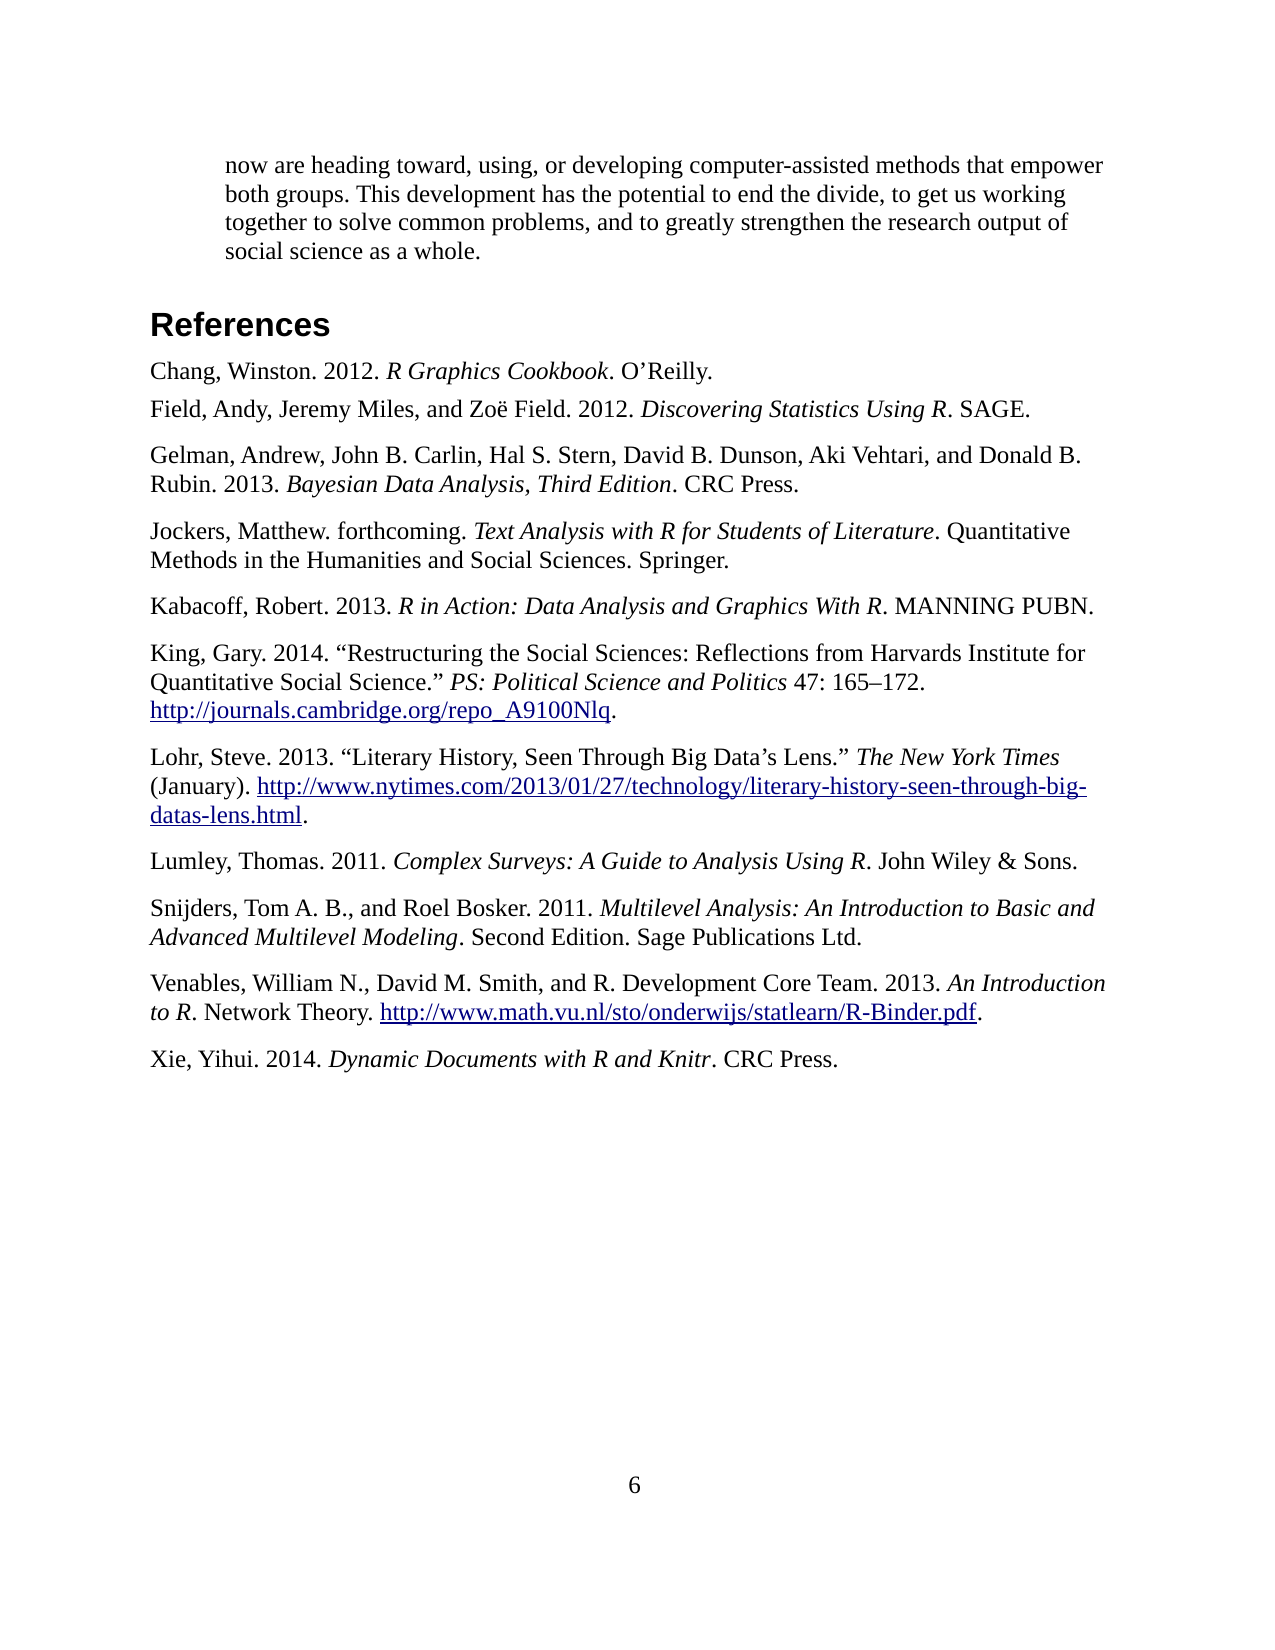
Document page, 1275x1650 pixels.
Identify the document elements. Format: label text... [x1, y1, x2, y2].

text Gelman, Andrew, John B. Carlin, Hal S. Stern, David B. Dunson, Aki Vehtari, and Donald B. Rubin. 2013. Bayesian Data Analysis, Third Edition. CRC Press. [150, 441, 1125, 498]
text now are heading toward, using, or developing computer-assisted methods that empower both groups. This development has the potential to end the divide, to get us working together to solve common problems, and to greatly strengthen the research output of social science as a whole. [225, 150, 1125, 265]
text Lohr, Steve. 2013. “Literary History, Seen Through Big Data’s Lens.” The New York Times (January). http://www.nytimes.com/2013/01/27/technology/literary-history-seen-through-big-datas-lens.html. [150, 742, 1125, 828]
text King, Gary. 2014. “Restructuring the Social Sciences: Reflections from Harvards Institute for Quantitative Social Science.” PS: Political Science and Politics 47: 165–172. http://journals.cambridge.org/repo_A9100Nlq. [150, 638, 1125, 724]
subtitle References [150, 305, 1125, 344]
text Xie, Yihui. 2014. Dynamic Documents with R and Knitr. CRC Press. [150, 1044, 1125, 1073]
text Jockers, Matthew. forthcoming. Text Analysis with R for Students of Literature. Quantitative Methods in the Humanities and Social Sciences. Springer. [150, 516, 1125, 573]
text Snijders, Tom A. B., and Roel Bosker. 2011. Multilevel Analysis: An Introduction to Basic and Advanced Multilevel Modeling. Second Edition. Sage Publications Ltd. [150, 893, 1125, 951]
text Field, Andy, Jeremy Miles, and Zoë Field. 2012. Discovering Statistics Using R. SAGE. [150, 394, 1125, 423]
text Lumley, Thomas. 2011. Complex Surveys: A Guide to Analysis Using R. John Wiley & Sons. [150, 846, 1125, 875]
text Kabacoff, Robert. 2013. R in Action: Data Analysis and Graphics With R. MANNING PUBN. [150, 591, 1125, 620]
text Chang, Winston. 2012. R Graphics Cookbook. O’Reilly. [150, 356, 1125, 385]
text Venables, William N., David M. Smith, and R. Development Core Team. 2013. An Introduction to R. Network Theory. http://www.math.vu.nl/sto/onderwijs/statlearn/R-Binder.pdf. [150, 968, 1125, 1026]
